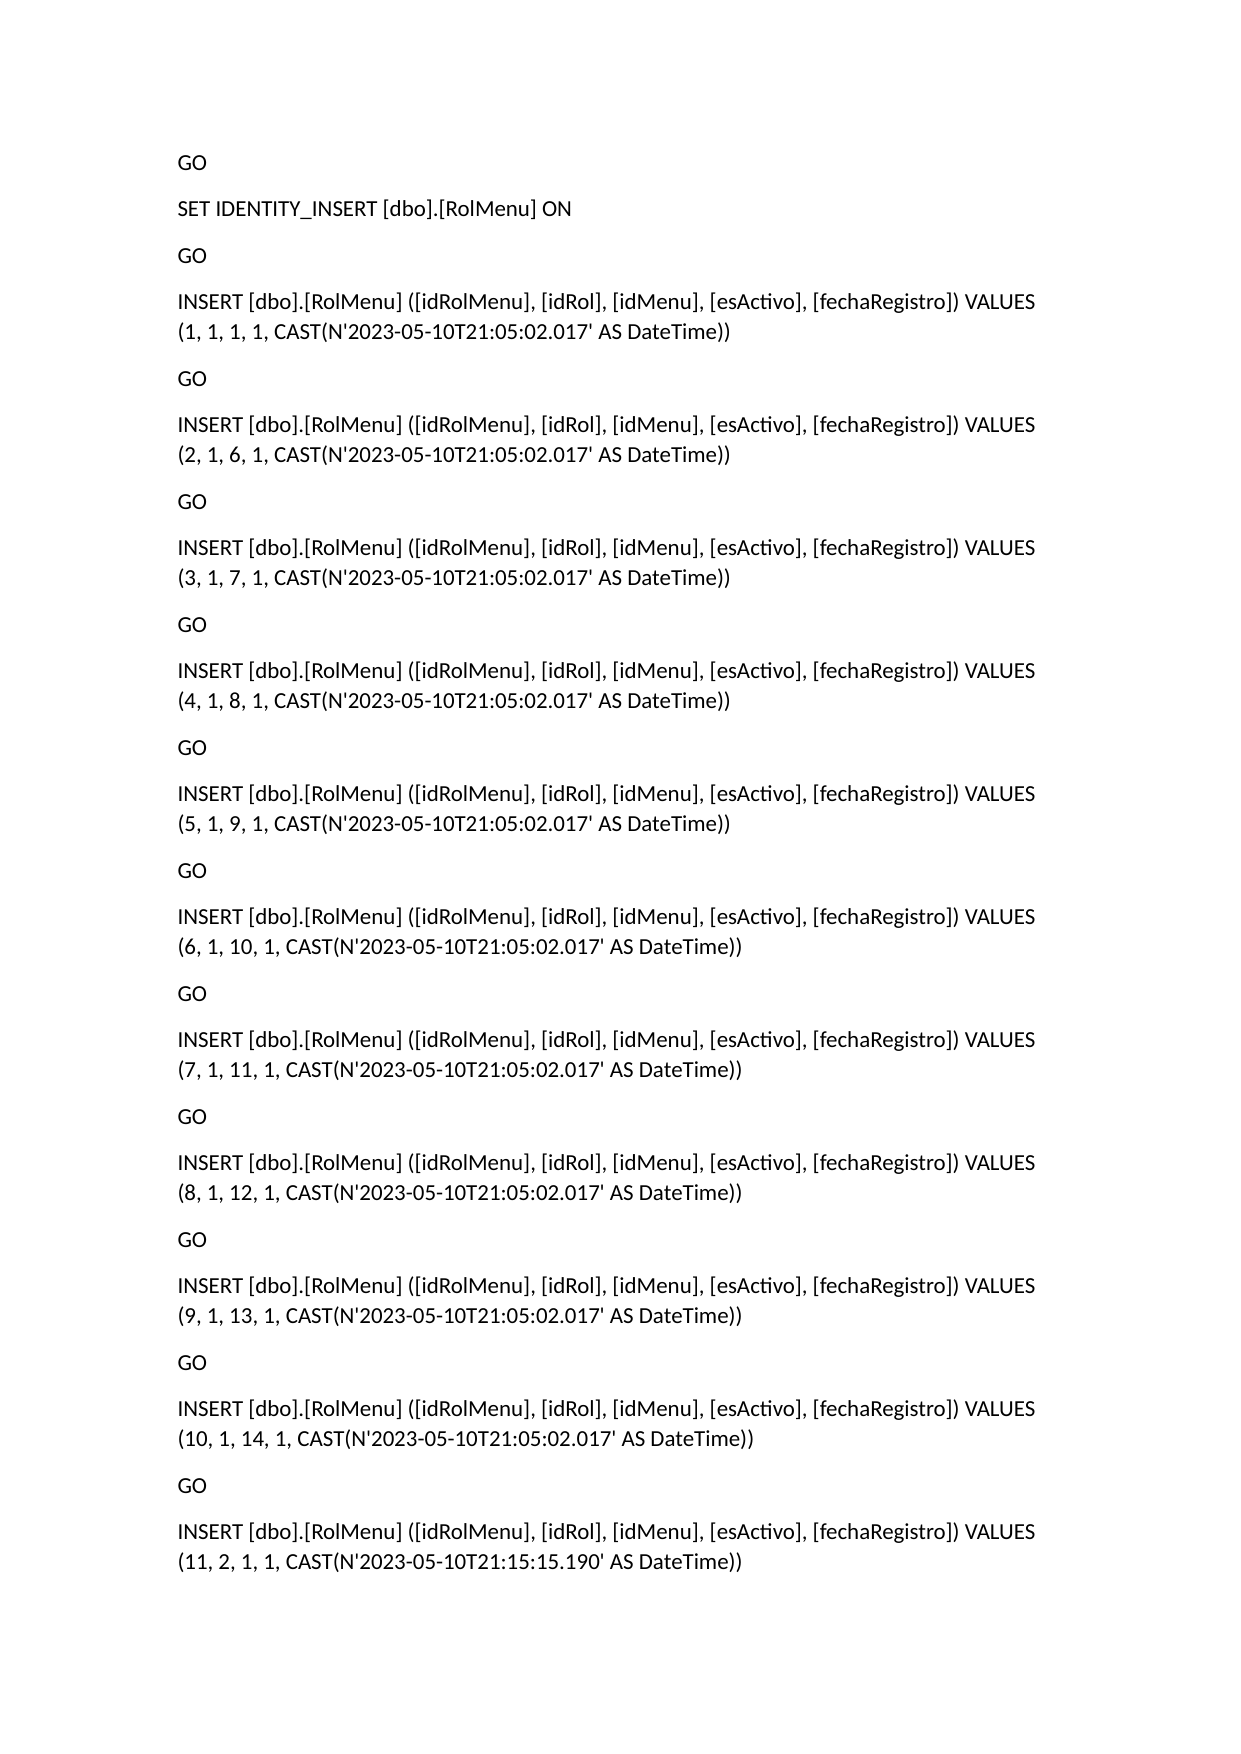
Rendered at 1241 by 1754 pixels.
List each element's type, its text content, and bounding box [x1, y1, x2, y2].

text INSERT [dbo].[RolMenu] ([idRolMenu], [idRol], [idMenu], [esActivo], [fechaRegistro]) VALUES (8, 1, 12, 1, CAST(N'2023-05-10T21:05:02.017' AS DateTime)) [177, 1148, 1063, 1206]
text INSERT [dbo].[RolMenu] ([idRolMenu], [idRol], [idMenu], [esActivo], [fechaRegistro]) VALUES (4, 1, 8, 1, CAST(N'2023-05-10T21:05:02.017' AS DateTime)) [177, 656, 1063, 714]
text INSERT [dbo].[RolMenu] ([idRolMenu], [idRol], [idMenu], [esActivo], [fechaRegistro]) VALUES (10, 1, 14, 1, CAST(N'2023-05-10T21:05:02.017' AS DateTime)) [177, 1394, 1063, 1452]
text INSERT [dbo].[RolMenu] ([idRolMenu], [idRol], [idMenu], [esActivo], [fechaRegistro]) VALUES (5, 1, 9, 1, CAST(N'2023-05-10T21:05:02.017' AS DateTime)) [177, 779, 1063, 837]
text SET IDENTITY_INSERT [dbo].[RolMenu] ON [177, 194, 1063, 222]
text INSERT [dbo].[RolMenu] ([idRolMenu], [idRol], [idMenu], [esActivo], [fechaRegistro]) VALUES (7, 1, 11, 1, CAST(N'2023-05-10T21:05:02.017' AS DateTime)) [177, 1025, 1063, 1083]
text GO [177, 979, 1063, 1007]
text INSERT [dbo].[RolMenu] ([idRolMenu], [idRol], [idMenu], [esActivo], [fechaRegistro]) VALUES (2, 1, 6, 1, CAST(N'2023-05-10T21:05:02.017' AS DateTime)) [177, 410, 1063, 468]
text GO [177, 1348, 1063, 1376]
text INSERT [dbo].[RolMenu] ([idRolMenu], [idRol], [idMenu], [esActivo], [fechaRegistro]) VALUES (6, 1, 10, 1, CAST(N'2023-05-10T21:05:02.017' AS DateTime)) [177, 902, 1063, 960]
text INSERT [dbo].[RolMenu] ([idRolMenu], [idRol], [idMenu], [esActivo], [fechaRegistro]) VALUES (3, 1, 7, 1, CAST(N'2023-05-10T21:05:02.017' AS DateTime)) [177, 533, 1063, 591]
text GO [177, 364, 1063, 392]
text GO [177, 856, 1063, 884]
text GO [177, 1471, 1063, 1499]
text GO [177, 1225, 1063, 1253]
text INSERT [dbo].[RolMenu] ([idRolMenu], [idRol], [idMenu], [esActivo], [fechaRegistro]) VALUES (11, 2, 1, 1, CAST(N'2023-05-10T21:15:15.190' AS DateTime)) [177, 1517, 1063, 1575]
text GO [177, 610, 1063, 638]
text GO [177, 241, 1063, 269]
text GO [177, 148, 1063, 176]
text GO [177, 733, 1063, 761]
text GO [177, 1102, 1063, 1130]
text GO [177, 487, 1063, 515]
text INSERT [dbo].[RolMenu] ([idRolMenu], [idRol], [idMenu], [esActivo], [fechaRegistro]) VALUES (9, 1, 13, 1, CAST(N'2023-05-10T21:05:02.017' AS DateTime)) [177, 1271, 1063, 1329]
text INSERT [dbo].[RolMenu] ([idRolMenu], [idRol], [idMenu], [esActivo], [fechaRegistro]) VALUES (1, 1, 1, 1, CAST(N'2023-05-10T21:05:02.017' AS DateTime)) [177, 287, 1063, 345]
